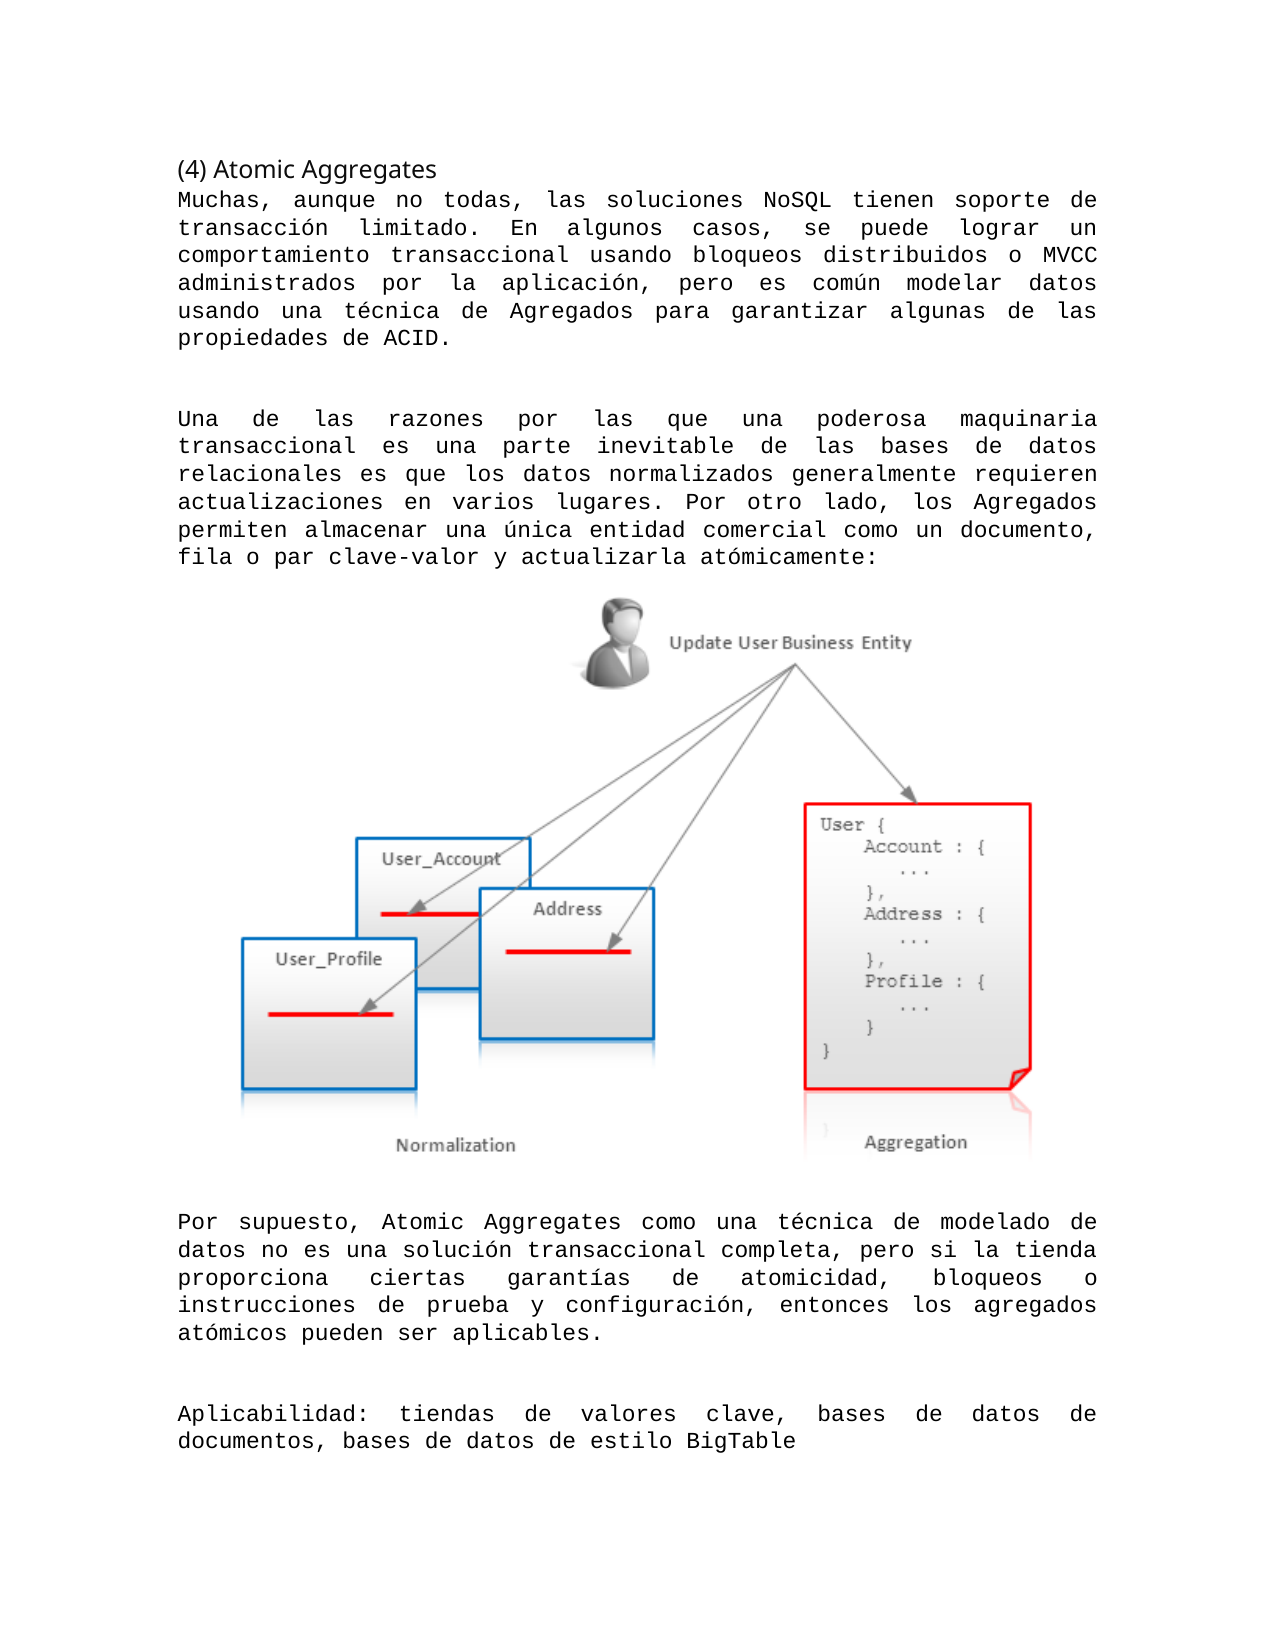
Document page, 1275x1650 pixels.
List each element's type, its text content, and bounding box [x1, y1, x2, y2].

text Por supuesto, Atomic Aggregates como una técnica de modelado de datos no es una solución transaccional completa, pero si la tienda proporciona ciertas garantías de atomicidad, bloqueos o instrucciones de prueba y configuración, entonces los agregados atómicos pueden ser aplicables. [177, 1211, 1098, 1347]
subtitle (4) Atomic Aggregates [177, 152, 1098, 186]
text Una de las razones por las que una poderosa maquinaria transaccional es una parte inevitable de las bases de datos relacionales es que los datos normalizados generalmente requieren actualizaciones en varios lugares. Por otro lado, los Agregados permiten almacenar una única entidad comercial como un documento, fila o par clave-valor y actualizarla atómicamente: [177, 407, 1098, 572]
text Aplicabilidad: tiendas de valores clave, bases de datos de documentos, bases de datos de estilo BigTable [177, 1402, 1098, 1456]
text Muchas, aunque no todas, las soluciones NoSQL tienen soporte de transacción limitado. En algunos casos, se puede lograr un comportamiento transaccional usando bloqueos distribuidos o MVCC administrados por la aplicación, pero es común modelar datos usando una técnica de Agregados para garantizar algunas de las propiedades de ACID. [177, 188, 1098, 353]
picture [221, 585, 1054, 1169]
